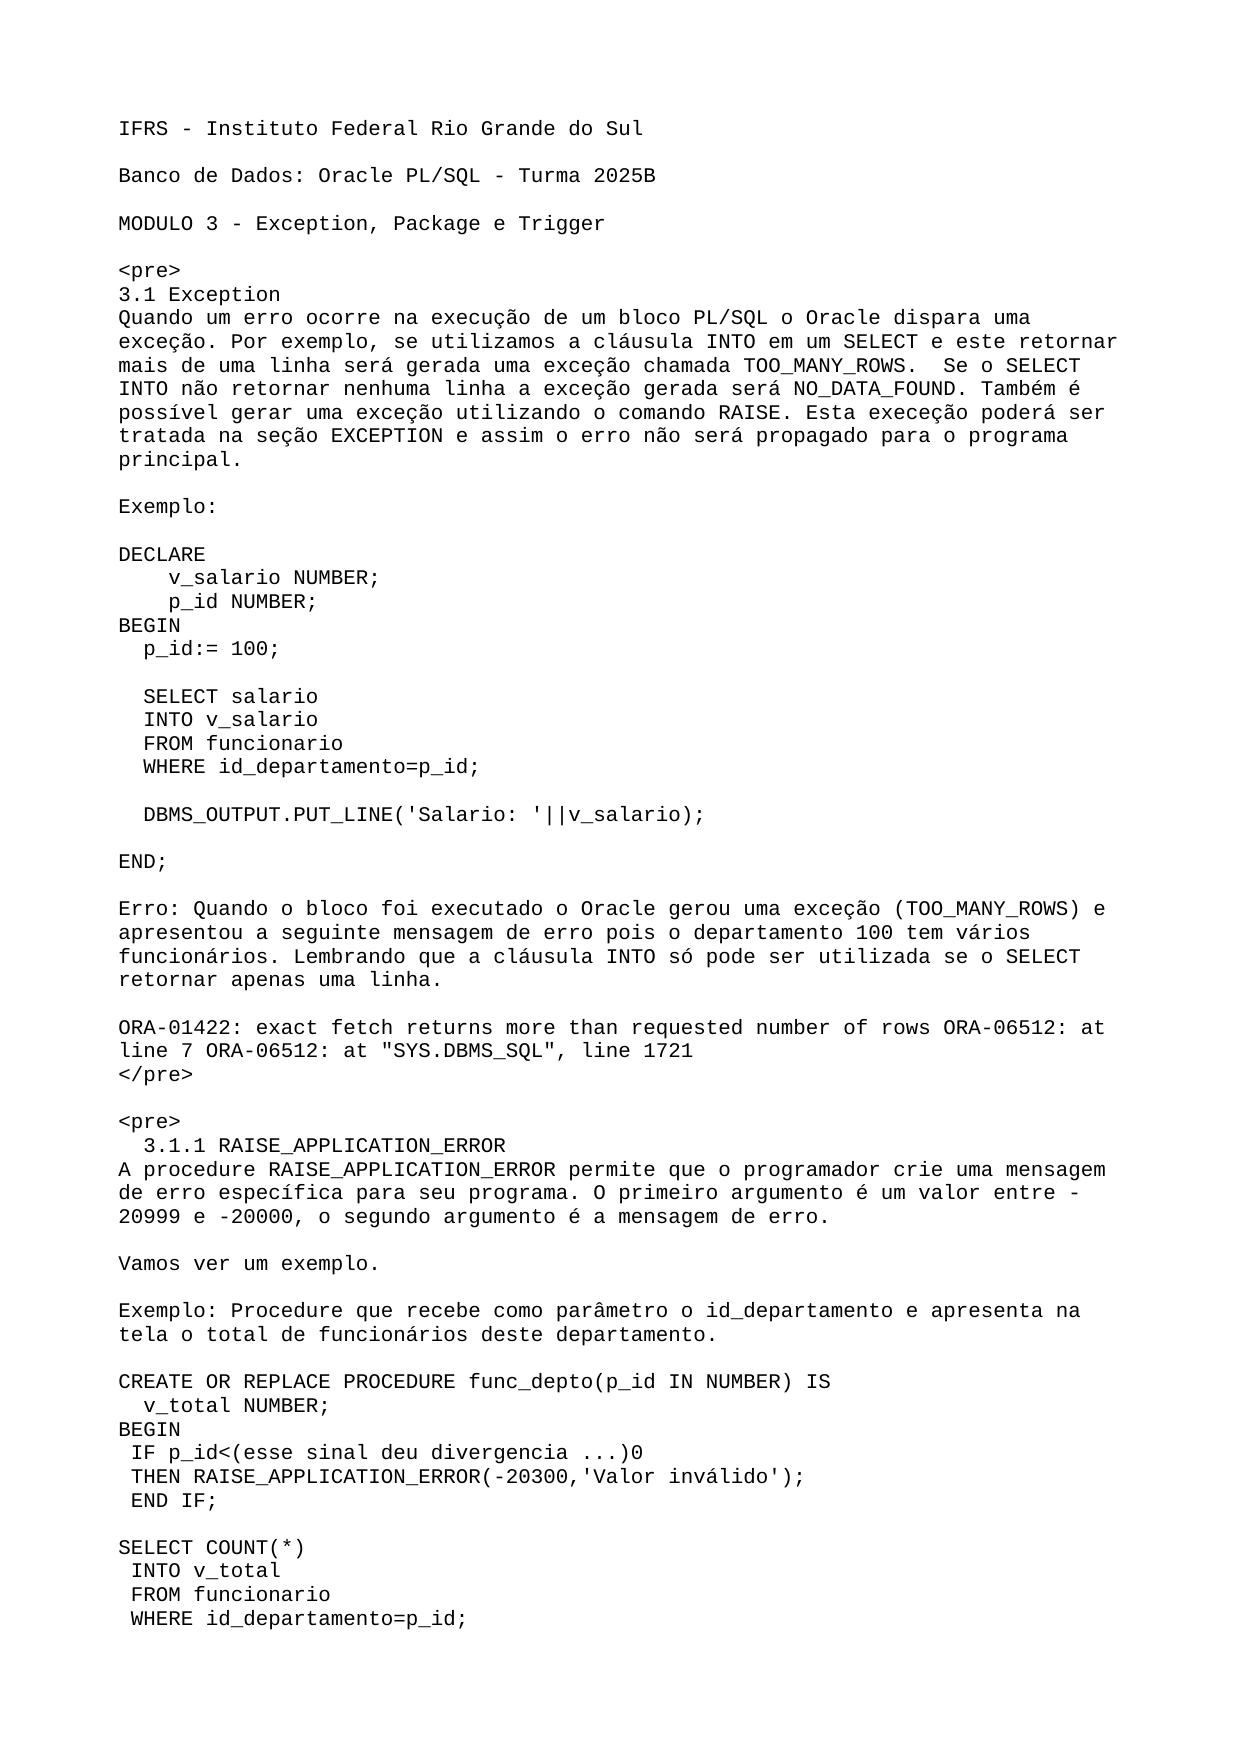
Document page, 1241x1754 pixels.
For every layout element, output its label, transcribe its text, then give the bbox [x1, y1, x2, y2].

text DECLARE [118, 544, 1122, 567]
text p_id:= 100; [118, 638, 1122, 662]
text p_id NUMBER; [118, 591, 1122, 615]
text END; [118, 851, 1122, 875]
text BEGIN [118, 1419, 1122, 1442]
text WHERE id_departamento=p_id; [118, 757, 1122, 780]
text <pre> [118, 260, 1122, 284]
text FROM funcionario [118, 733, 1122, 757]
text CREATE OR REPLACE PROCEDURE func_depto(p_id IN NUMBER) IS [118, 1371, 1122, 1395]
text IFRS - Instituto Federal Rio Grande do Sul [118, 118, 1122, 142]
text THEN RAISE_APPLICATION_ERROR(-20300,'Valor inválido'); [118, 1466, 1122, 1489]
text WHERE id_departamento=p_id; [118, 1608, 1122, 1631]
text Quando um erro ocorre na execução de um bloco PL/SQL o Oracle dispara uma exceção. Por exemplo, se utilizamos a cláusula INTO em um SELECT e este retornar mais de uma linha será gerada uma exceção chamada TOO_MANY_ROWS. Se o SELECT INTO não retornar nenhuma linha a exceção gerada será NO_DATA_FOUND. Também é possível gerar uma exceção utilizando o comando RAISE. Esta execeção poderá ser tratada na seção EXCEPTION e assim o erro não será propagado para o programa principal. [118, 307, 1122, 473]
text <pre> [118, 1111, 1122, 1135]
text SELECT COUNT(*) [118, 1537, 1122, 1561]
text BEGIN [118, 615, 1122, 638]
text ORA-01422: exact fetch returns more than requested number of rows ORA-06512: at line 7 ORA-06512: at "SYS.DBMS_SQL", line 1721 [118, 1017, 1122, 1064]
text v_total NUMBER; [118, 1395, 1122, 1419]
text v_salario NUMBER; [118, 567, 1122, 591]
text INTO v_salario [118, 709, 1122, 733]
text Exemplo: Procedure que recebe como parâmetro o id_departamento e apresenta na tela o total de funcionários deste departamento. [118, 1300, 1122, 1348]
text INTO v_total [118, 1561, 1122, 1584]
text 3.1 Exception [118, 284, 1122, 307]
text FROM funcionario [118, 1584, 1122, 1608]
text A procedure RAISE_APPLICATION_ERROR permite que o programador crie uma mensagem de erro específica para seu programa. O primeiro argumento é um valor entre -20999 e -20000, o segundo argumento é a mensagem de erro. [118, 1158, 1122, 1229]
text Erro: Quando o bloco foi executado o Oracle gerou uma exceção (TOO_MANY_ROWS) e apresentou a seguinte mensagem de erro pois o departamento 100 tem vários funcionários. Lembrando que a cláusula INTO só pode ser utilizada se o SELECT retornar apenas uma linha. [118, 898, 1122, 993]
text MODULO 3 - Exception, Package e Trigger [118, 213, 1122, 236]
text IF p_id<(esse sinal deu divergencia ...)0 [118, 1442, 1122, 1466]
text </pre> [118, 1064, 1122, 1088]
text DBMS_OUTPUT.PUT_LINE('Salario: '||v_salario); [118, 804, 1122, 827]
text 3.1.1 RAISE_APPLICATION_ERROR [118, 1135, 1122, 1158]
text Vamos ver um exemplo. [118, 1253, 1122, 1277]
text Exemplo: [118, 496, 1122, 520]
text END IF; [118, 1489, 1122, 1513]
text SELECT salario [118, 686, 1122, 709]
text Banco de Dados: Oracle PL/SQL - Turma 2025B [118, 165, 1122, 189]
